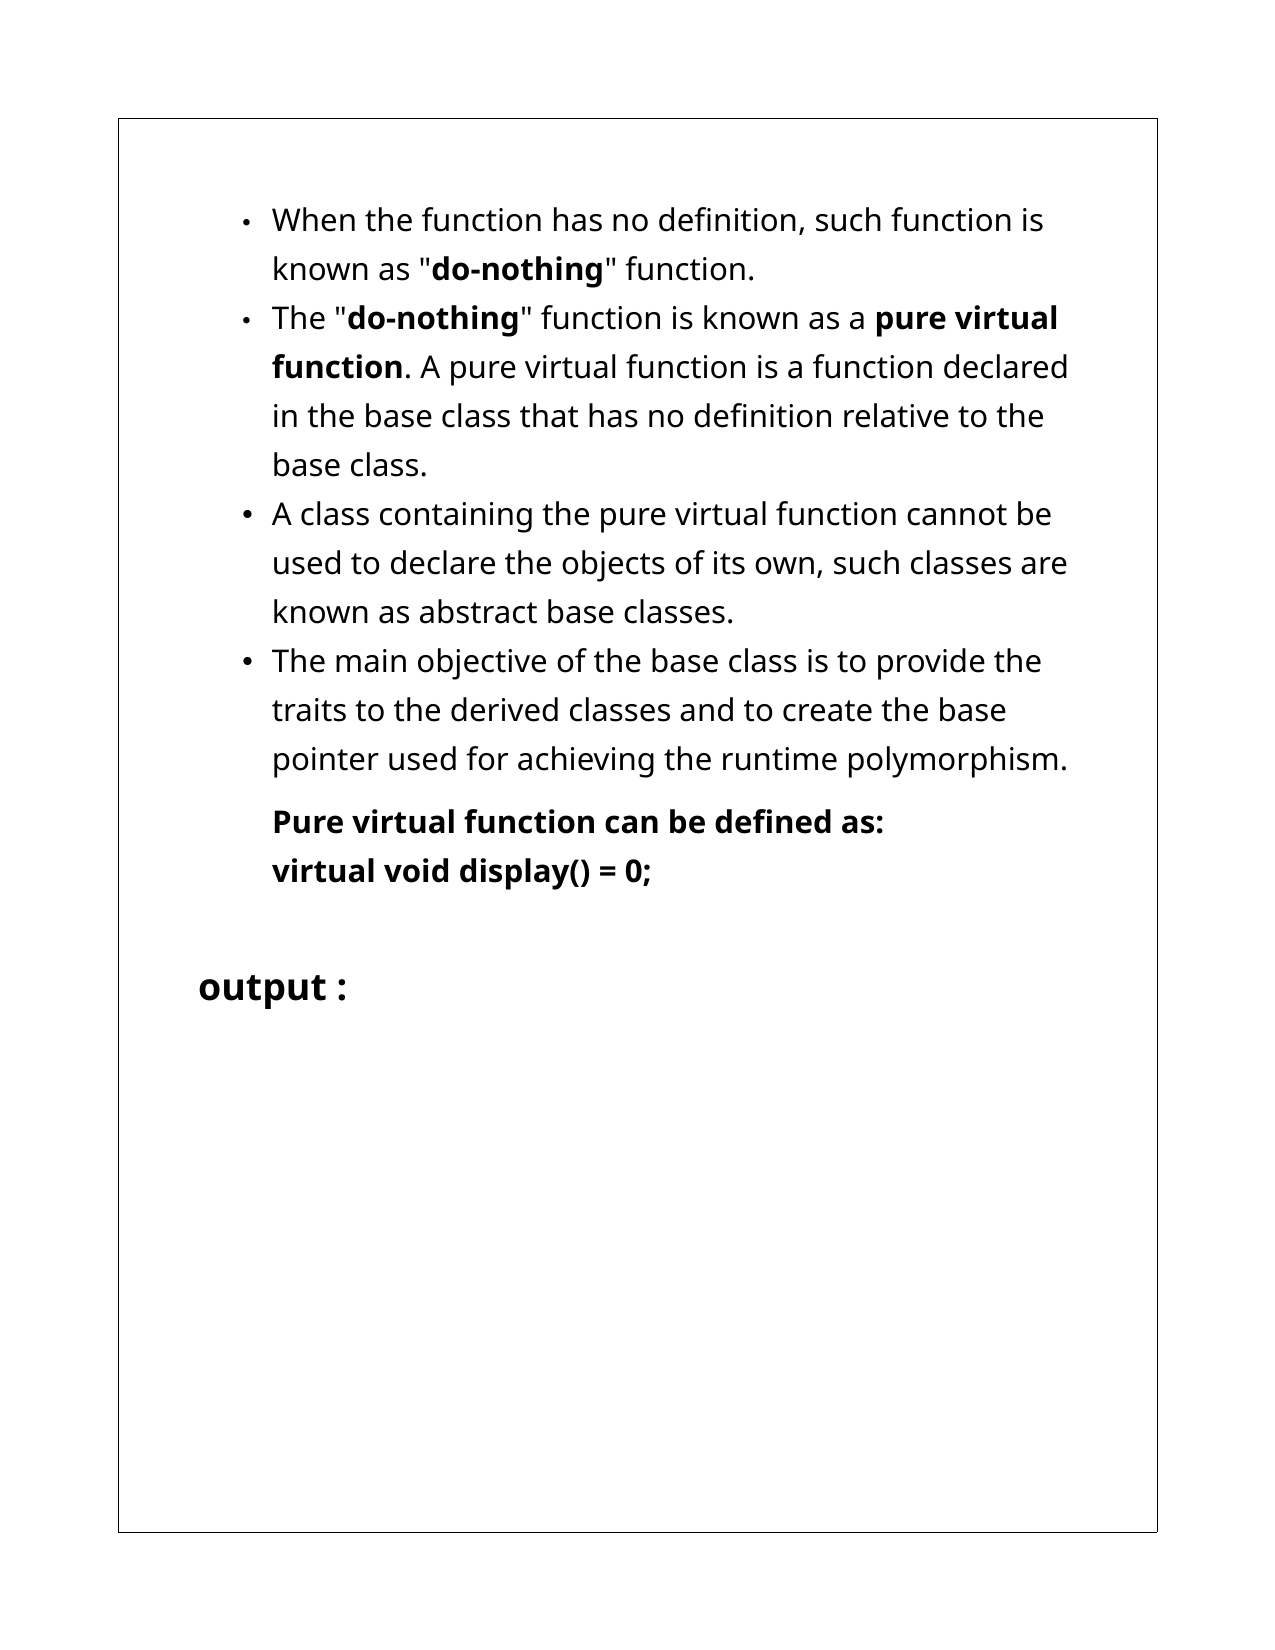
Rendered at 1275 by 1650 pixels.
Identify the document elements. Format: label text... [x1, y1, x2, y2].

list The "do-nothing" function is known as a pure virtual function. A pure virtual function is a function declared in the base class that has no definition relative to the base class. [242, 296, 1077, 485]
list The main objective of the base class is to provide the traits to the derived classes and to create the base pointer used for achieving the runtime polymorphism. [242, 638, 1077, 779]
text output : [198, 960, 1077, 1011]
text Pure virtual function can be defined as: virtual void display() = 0; [198, 800, 1077, 892]
list A class containing the pure virtual function cannot be used to declare the objects of its own, such classes are known as abstract base classes. [242, 492, 1077, 632]
list When the function has no definition, such function is known as "do-nothing" function. [242, 198, 1077, 289]
